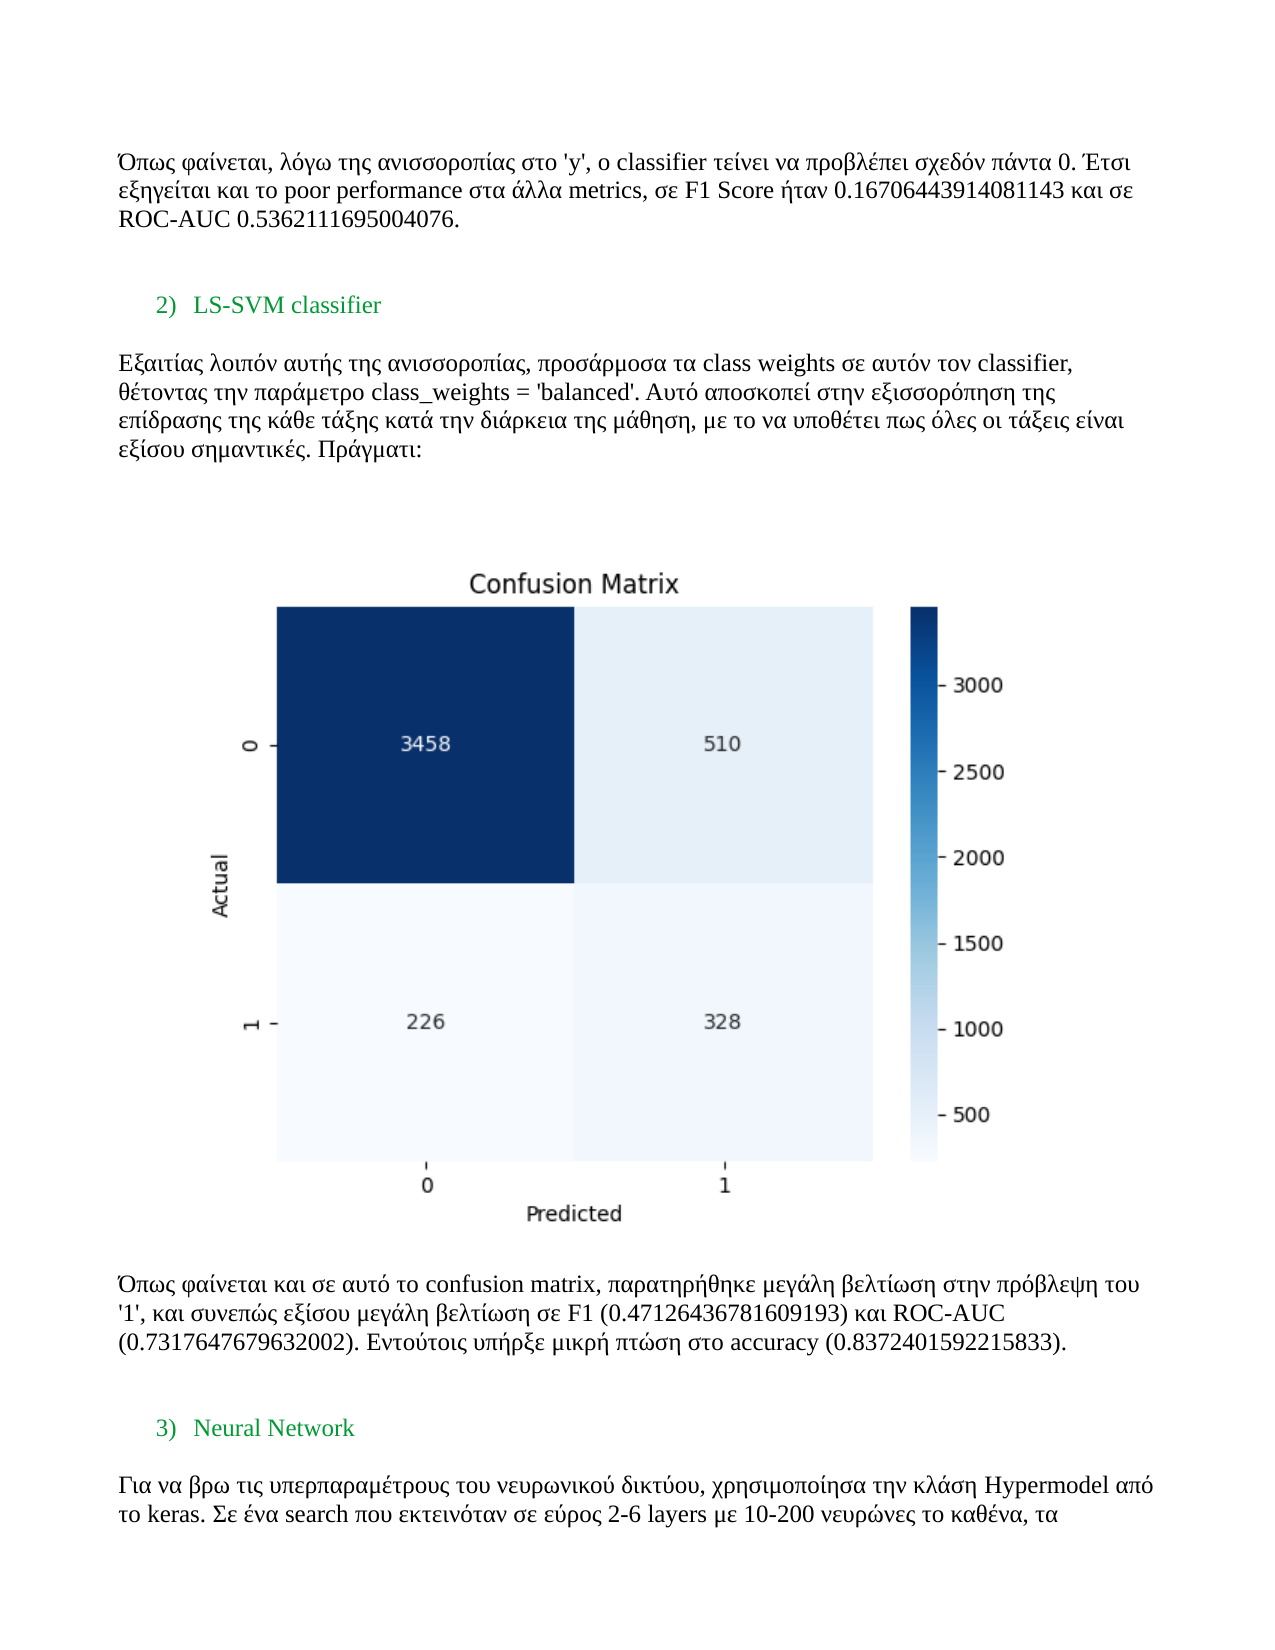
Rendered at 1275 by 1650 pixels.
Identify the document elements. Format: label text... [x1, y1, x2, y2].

text Eξαιτίας λοιπόν αυτής της ανισσοροπίας, προσάρμοσα τα class weights σε αυτόν τον classifier, θέτοντας την παράμετρο class_weights = 'balanced'. Aυτό αποσκοπεί στην εξισσορόπηση της επίδρασης της κάθε τάξης κατά την διάρκεια της μάθηση, με το να υποθέτει πως όλες οι τάξεις είναι εξίσου σημαντικές. Πράγματι: [118, 348, 1157, 463]
text Όπως φαίνεται και σε αυτό το confusion matrix, παρατηρήθηκε μεγάλη βελτίωση στην πρόβλεψη του '1', και συνεπώς εξίσου μεγάλη βελτίωση σε F1 (0.47126436781609193) και ROC-AUC (0.7317647679632002). Εντούτοις υπήρξε μικρή πτώση στο accuracy (0.8372401592215833). [118, 1269, 1157, 1356]
text Όπως φαίνεται, λόγω της ανισσοροπίας στο 'y', o classifier τείνει να προβλέπει σχεδόν πάντα 0. Έτσι εξηγείται και το poor performance στα άλλα metrics, σε F1 Score ήταν 0.16706443914081143 και σε [118, 147, 1157, 204]
text Για να βρω τις υπερπαραμέτρους του νευρωνικού δικτύου, χρησιμοποίησα την κλάση Hypermodel από το keras. Σε ένα search που εκτεινόταν σε εύρος 2-6 layers με 10-200 νευρώνες το καθένα, τα [118, 1471, 1157, 1528]
text ROC-AUC 0.5362111695004076. [118, 204, 1157, 233]
list Neural Network [156, 1413, 1157, 1442]
list LS-SVM classifier [156, 291, 1157, 319]
picture [157, 520, 1118, 1241]
